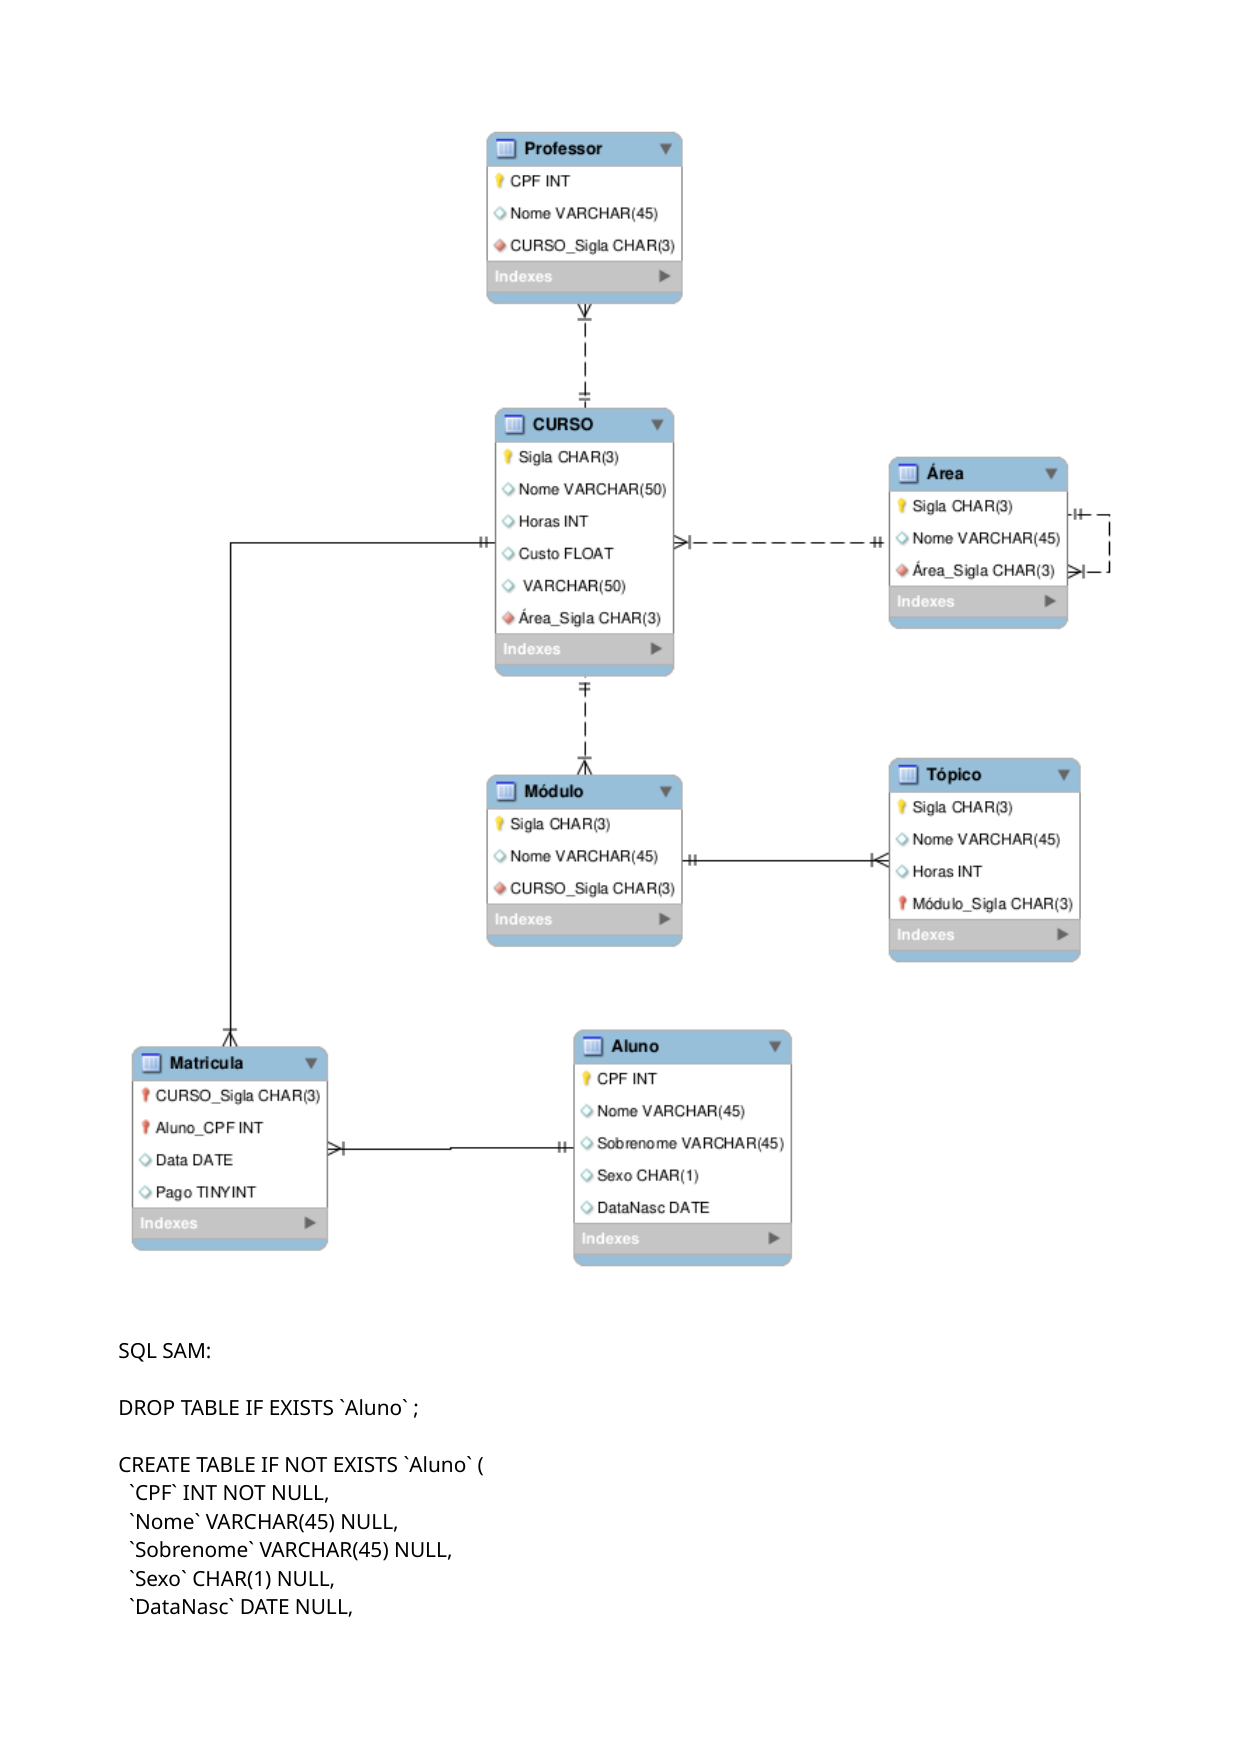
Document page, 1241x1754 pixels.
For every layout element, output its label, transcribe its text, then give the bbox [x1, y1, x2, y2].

text `Nome` VARCHAR(45) NULL, [118, 1507, 1122, 1535]
text SQL SAM: [118, 1336, 1122, 1365]
text `DataNasc` DATE NULL, [118, 1592, 1122, 1621]
text `CPF` INT NOT NULL, [118, 1478, 1122, 1507]
text `Sobrenome` VARCHAR(45) NULL, [118, 1535, 1122, 1564]
text DROP TABLE IF EXISTS `Aluno` ; [118, 1393, 1122, 1422]
picture [118, 118, 1123, 1279]
text `Sexo` CHAR(1) NULL, [118, 1564, 1122, 1592]
text CREATE TABLE IF NOT EXISTS `Aluno` ( [118, 1450, 1122, 1478]
